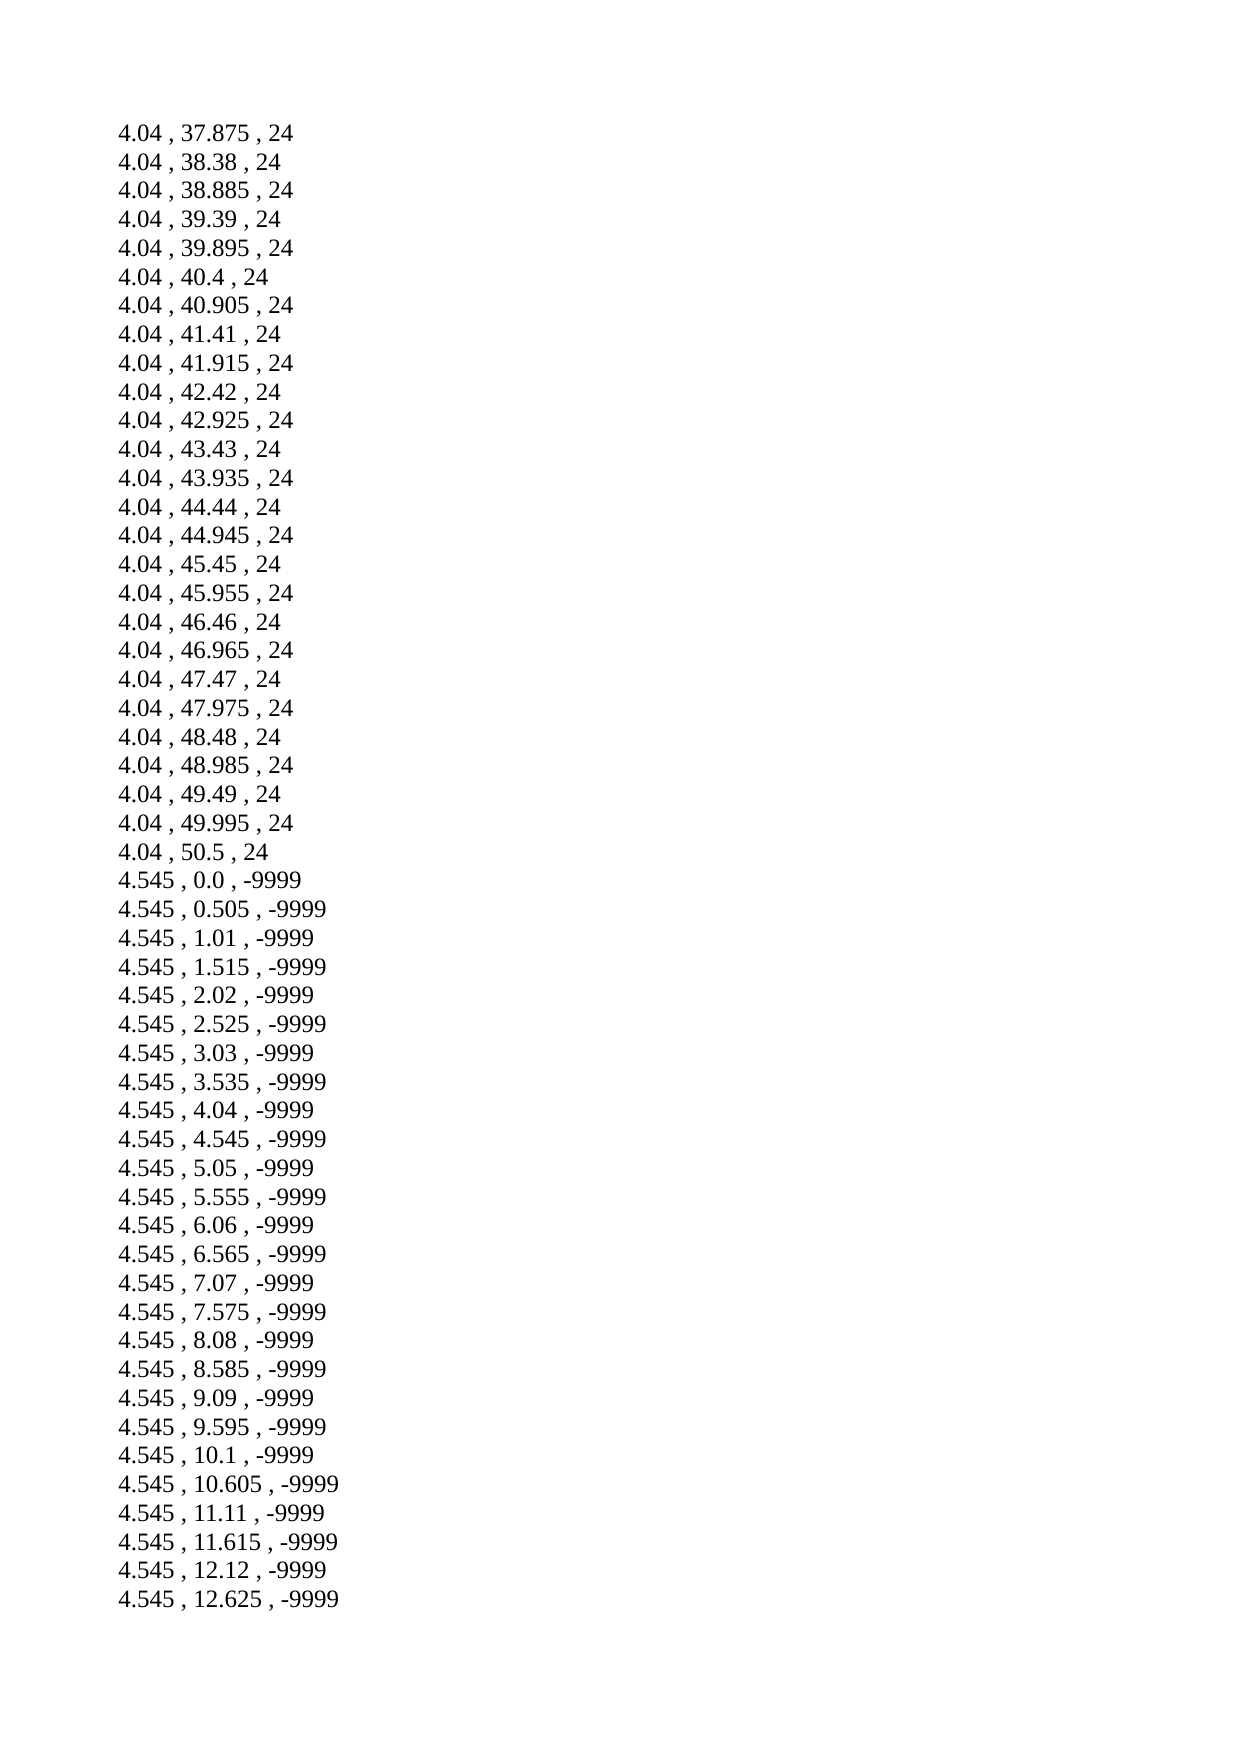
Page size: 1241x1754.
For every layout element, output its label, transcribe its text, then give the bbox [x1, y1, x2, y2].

text 4.04 , 41.915 , 24 [118, 348, 1122, 377]
text 4.545 , 8.08 , -9999 [118, 1326, 1122, 1354]
text 4.545 , 12.12 , -9999 [118, 1556, 1122, 1584]
text 4.04 , 37.875 , 24 [118, 118, 1122, 147]
text 4.04 , 46.46 , 24 [118, 607, 1122, 636]
text 4.04 , 44.44 , 24 [118, 492, 1122, 521]
text 4.545 , 6.06 , -9999 [118, 1211, 1122, 1239]
text 4.545 , 1.01 , -9999 [118, 923, 1122, 952]
text 4.04 , 43.935 , 24 [118, 463, 1122, 492]
text 4.04 , 45.955 , 24 [118, 578, 1122, 607]
text 4.04 , 50.5 , 24 [118, 837, 1122, 866]
text 4.545 , 0.0 , -9999 [118, 866, 1122, 894]
text 4.545 , 4.545 , -9999 [118, 1124, 1122, 1153]
text 4.545 , 3.03 , -9999 [118, 1038, 1122, 1067]
text 4.04 , 43.43 , 24 [118, 434, 1122, 463]
text 4.545 , 7.575 , -9999 [118, 1297, 1122, 1326]
text 4.04 , 48.985 , 24 [118, 751, 1122, 779]
text 4.545 , 2.02 , -9999 [118, 981, 1122, 1009]
text 4.545 , 3.535 , -9999 [118, 1067, 1122, 1096]
text 4.545 , 2.525 , -9999 [118, 1009, 1122, 1038]
text 4.04 , 47.975 , 24 [118, 693, 1122, 722]
text 4.04 , 49.995 , 24 [118, 808, 1122, 837]
text 4.545 , 11.615 , -9999 [118, 1527, 1122, 1556]
text 4.04 , 42.925 , 24 [118, 406, 1122, 434]
text 4.04 , 46.965 , 24 [118, 636, 1122, 664]
text 4.04 , 48.48 , 24 [118, 722, 1122, 751]
text 4.04 , 38.38 , 24 [118, 147, 1122, 176]
text 4.545 , 4.04 , -9999 [118, 1096, 1122, 1124]
text 4.545 , 8.585 , -9999 [118, 1354, 1122, 1383]
text 4.04 , 44.945 , 24 [118, 521, 1122, 549]
text 4.545 , 7.07 , -9999 [118, 1268, 1122, 1297]
text 4.04 , 38.885 , 24 [118, 176, 1122, 204]
text 4.545 , 5.05 , -9999 [118, 1153, 1122, 1182]
text 4.04 , 49.49 , 24 [118, 779, 1122, 808]
text 4.545 , 9.595 , -9999 [118, 1412, 1122, 1441]
text 4.04 , 41.41 , 24 [118, 319, 1122, 348]
text 4.545 , 12.625 , -9999 [118, 1584, 1122, 1613]
text 4.545 , 9.09 , -9999 [118, 1383, 1122, 1412]
text 4.04 , 39.39 , 24 [118, 204, 1122, 233]
text 4.04 , 40.4 , 24 [118, 262, 1122, 291]
text 4.04 , 42.42 , 24 [118, 377, 1122, 406]
text 4.545 , 5.555 , -9999 [118, 1182, 1122, 1211]
text 4.04 , 40.905 , 24 [118, 291, 1122, 319]
text 4.04 , 47.47 , 24 [118, 664, 1122, 693]
text 4.04 , 39.895 , 24 [118, 233, 1122, 262]
text 4.04 , 45.45 , 24 [118, 549, 1122, 578]
text 4.545 , 11.11 , -9999 [118, 1498, 1122, 1527]
text 4.545 , 10.605 , -9999 [118, 1469, 1122, 1498]
text 4.545 , 1.515 , -9999 [118, 952, 1122, 981]
text 4.545 , 6.565 , -9999 [118, 1239, 1122, 1268]
text 4.545 , 0.505 , -9999 [118, 894, 1122, 923]
text 4.545 , 10.1 , -9999 [118, 1441, 1122, 1469]
